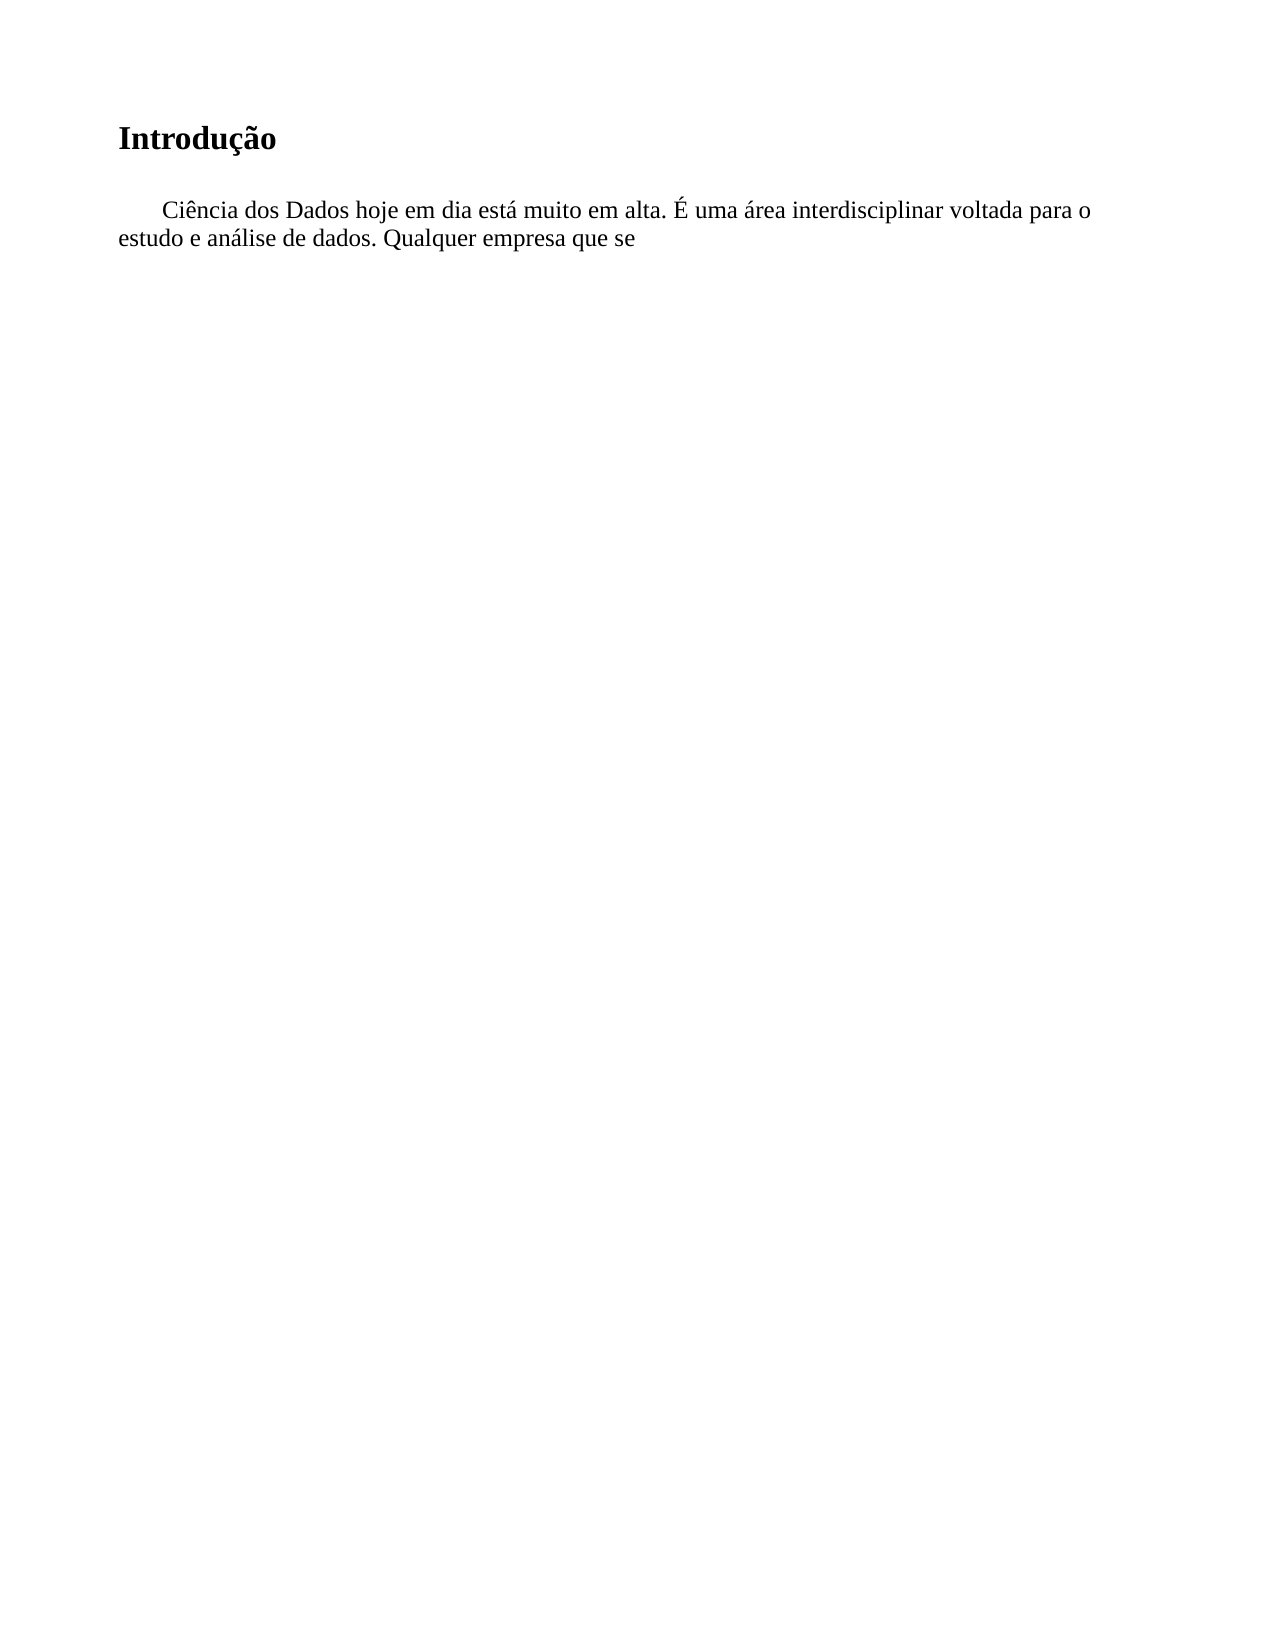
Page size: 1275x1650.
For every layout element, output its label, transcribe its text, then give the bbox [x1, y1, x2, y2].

text Introdução [118, 118, 1157, 156]
text Ciência dos Dados hoje em dia está muito em alta. É uma área interdisciplinar voltada para o estudo e análise de dados. Qualquer empresa que se [118, 195, 1157, 252]
